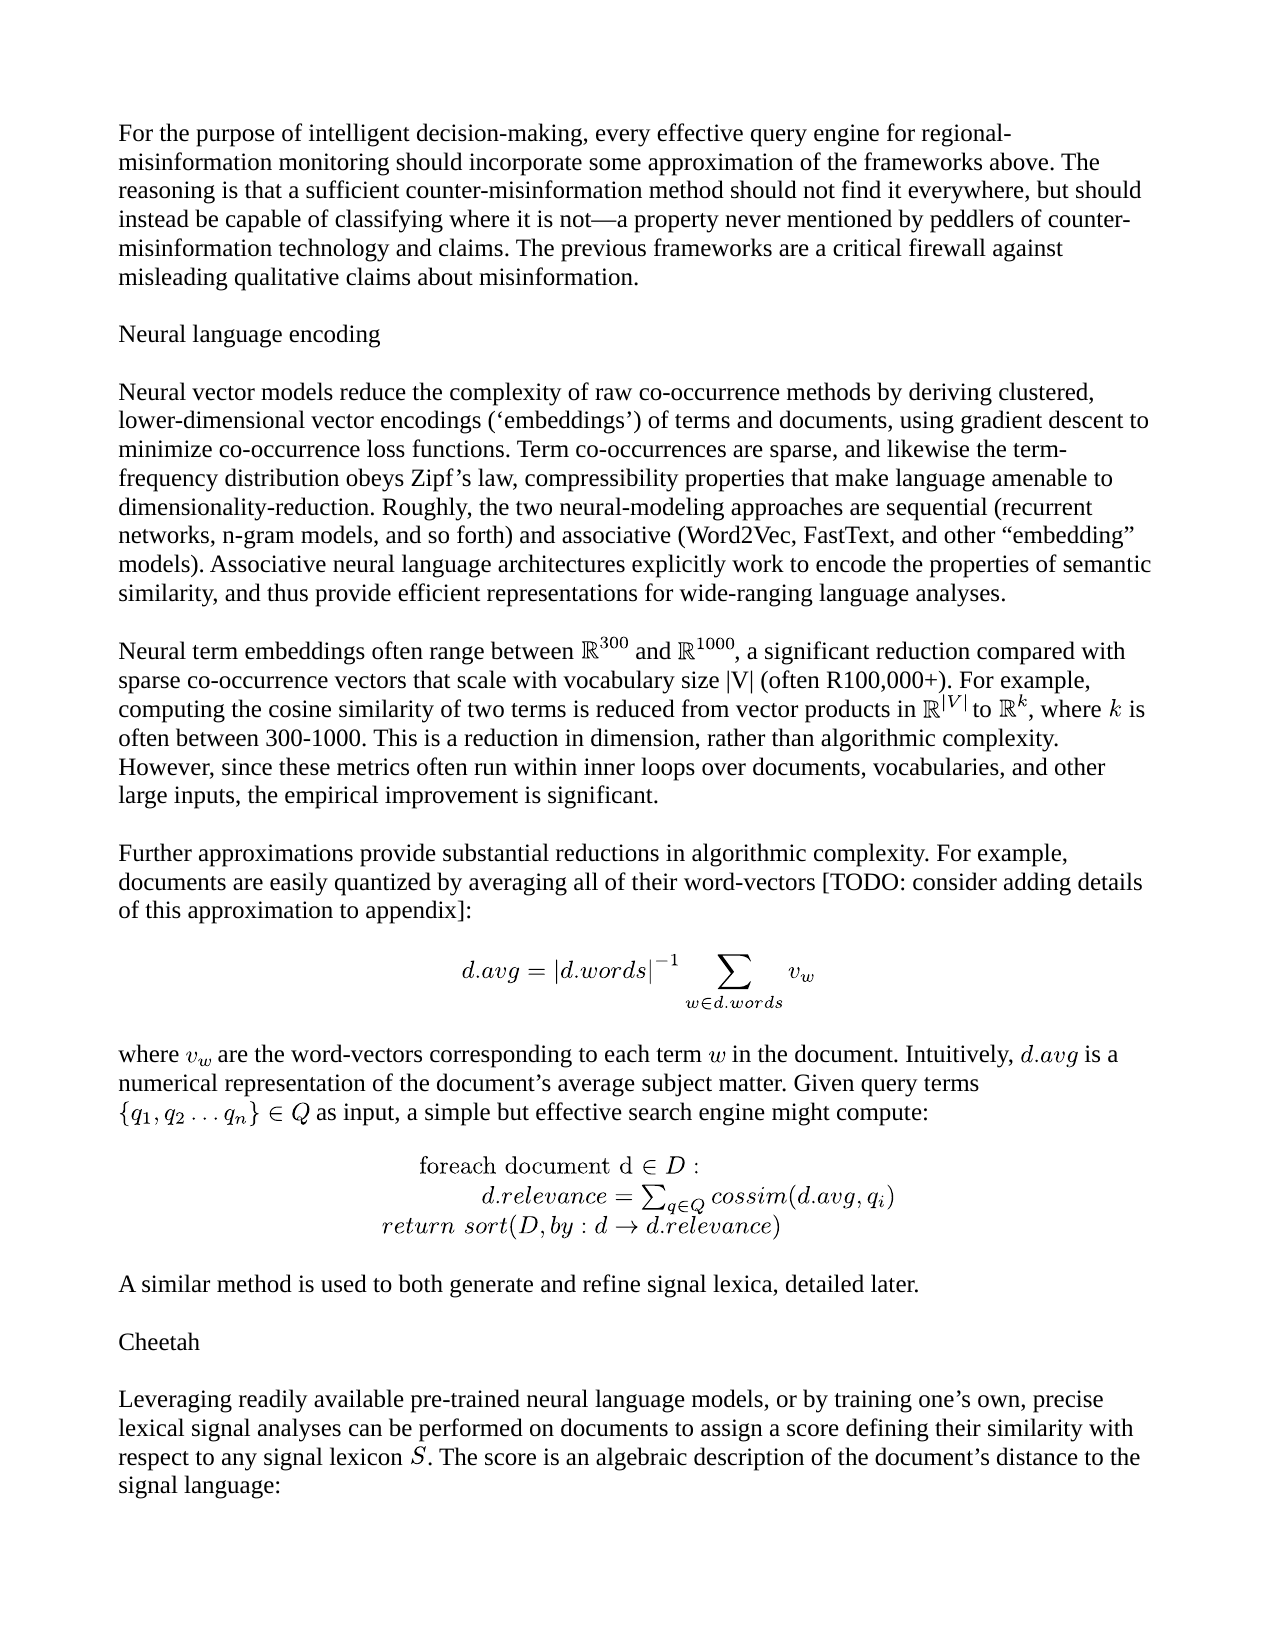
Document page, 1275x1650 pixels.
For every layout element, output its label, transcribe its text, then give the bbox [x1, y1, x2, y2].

text A similar method is used to both generate and refine signal lexica, detailed later. [118, 1269, 1157, 1298]
text For the purpose of intelligent decision-making, every effective query engine for regional-misinformation monitoring should incorporate some approximation of the frameworks above. The reasoning is that a sufficient counter-misinformation method should not find it everywhere, but should instead be capable of classifying where it is not—a property never mentioned by peddlers of counter-misinformation technology and claims. The previous frameworks are a critical firewall against misleading qualitative claims about misinformation. [118, 118, 1157, 291]
text Neural term embeddings often range between and , a significant reduction compared with sparse co-occurrence vectors that scale with vocabulary size |V| (often R100,000+). For example, computing the cosine similarity of two terms is reduced from vector products in to , where is often between 300-1000. This is a reduction in dimension, rather than algorithmic complexity. However, since these metrics often run within inner loops over documents, vocabularies, and other large inputs, the empirical improvement is significant. [118, 636, 1157, 809]
text where are the word-vectors corresponding to each term in the document. Intuitively, is a numerical representation of the document’s average subject matter. Given query terms as input, a simple but effective search engine might compute: [118, 1039, 1157, 1126]
text Further approximations provide substantial reductions in algorithmic complexity. For example, documents are easily quantized by averaging all of their word-vectors [TODO: consider adding details of this approximation to appendix]: [118, 838, 1157, 924]
text Cheetah [118, 1327, 1157, 1356]
text Leveraging readily available pre-trained neural language models, or by training one’s own, precise lexical signal analyses can be performed on documents to assign a score defining their similarity with respect to any signal lexicon . The score is an algebraic description of the document’s distance to the signal language: [118, 1384, 1157, 1499]
text Neural vector models reduce the complexity of raw co-occurrence methods by deriving clustered, lower-dimensional vector encodings (‘embeddings’) of terms and documents, using gradient descent to minimize co-occurrence loss functions. Term co-occurrences are sparse, and likewise the term-frequency distribution obeys Zipf’s law, compressibility properties that make language amenable to dimensionality-reduction. Roughly, the two neural-modeling approaches are sequential (recurrent networks, n-gram models, and so forth) and associative (Word2Vec, FastText, and other “embedding” models). Associative neural language architectures explicitly work to encode the properties of semantic similarity, and thus provide efficient representations for wide-ranging language analyses. [118, 377, 1157, 607]
text Neural language encoding [118, 319, 1157, 348]
